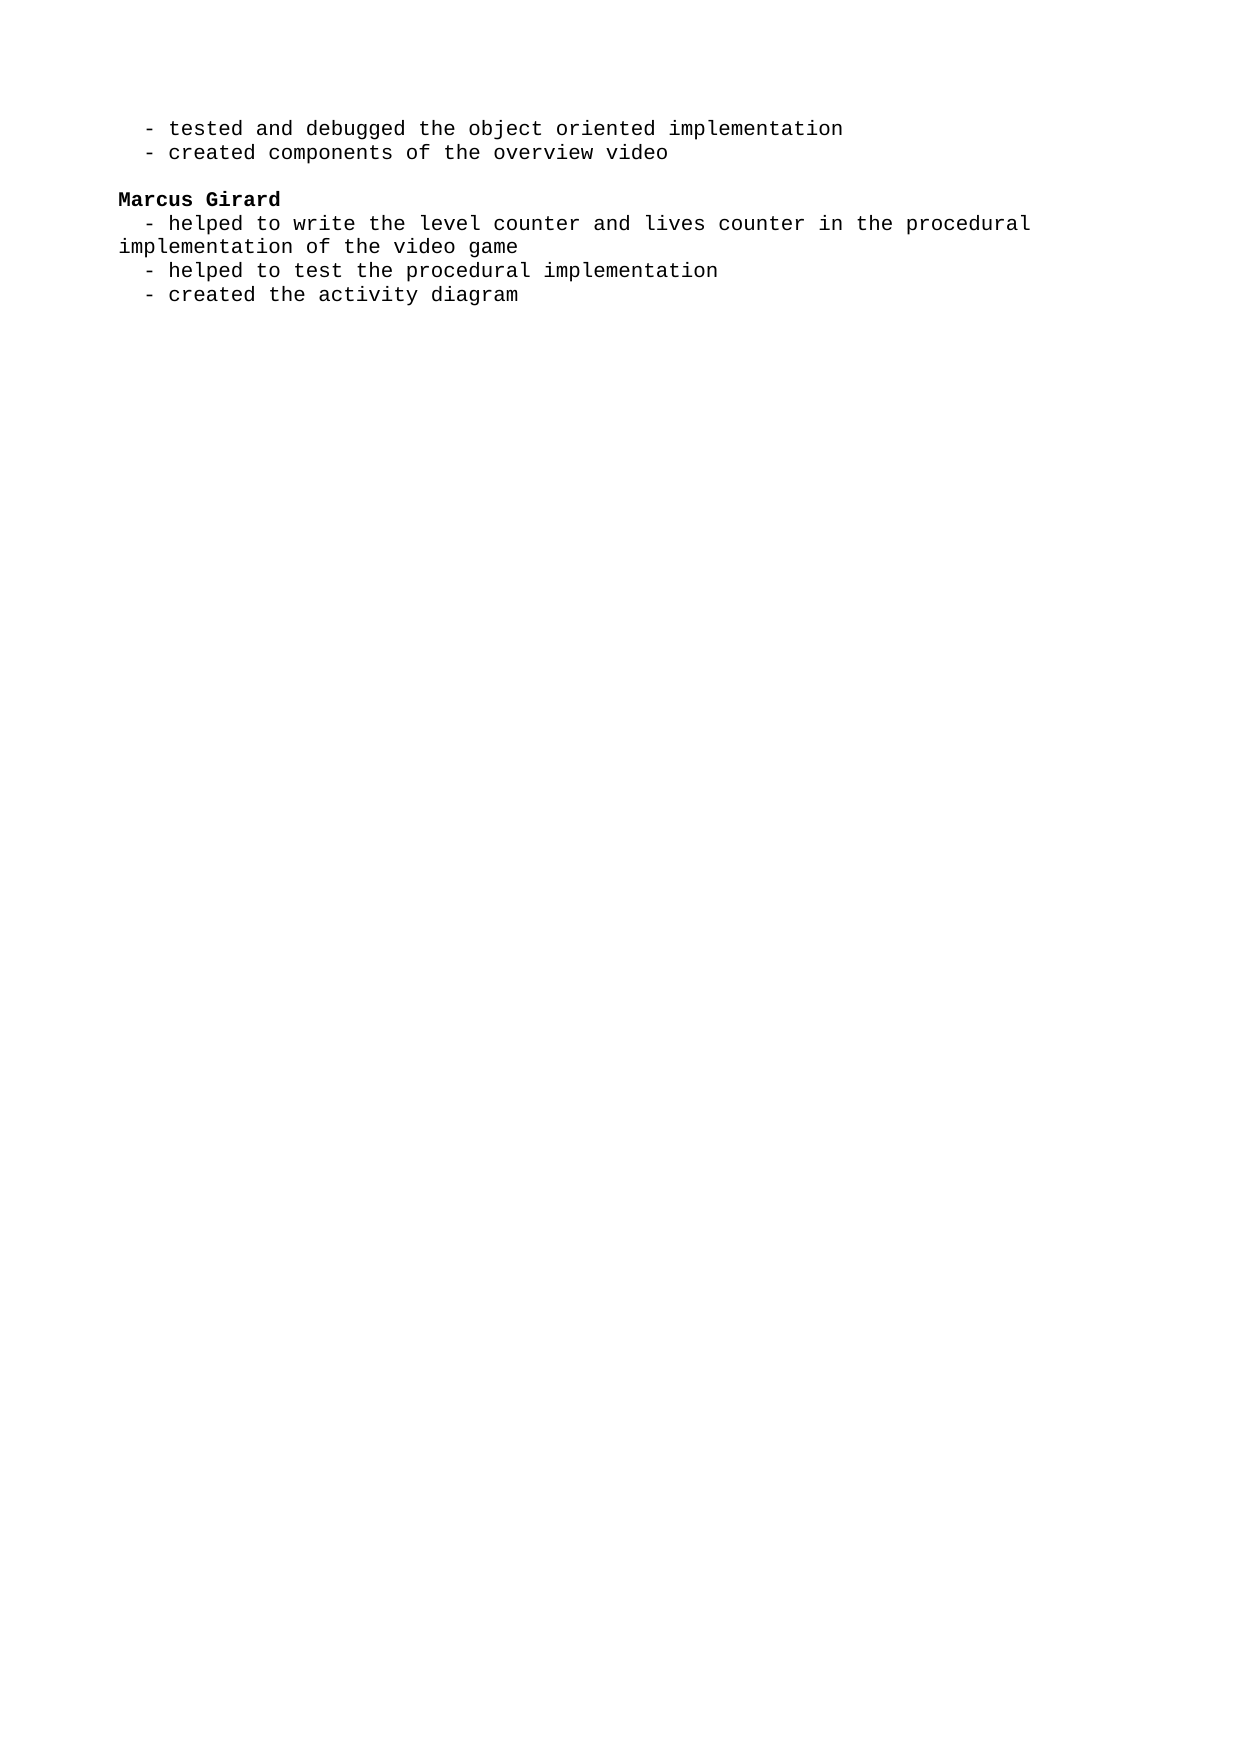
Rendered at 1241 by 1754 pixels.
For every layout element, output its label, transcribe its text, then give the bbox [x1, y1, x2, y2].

text - tested and debugged the object oriented implementation [118, 118, 1122, 142]
text - created the activity diagram [118, 284, 1122, 307]
text Marcus Girard [118, 189, 1122, 213]
text - created components of the overview video [118, 142, 1122, 165]
text - helped to test the procedural implementation [118, 260, 1122, 284]
text - helped to write the level counter and lives counter in the procedural implementation of the video game [118, 213, 1122, 260]
